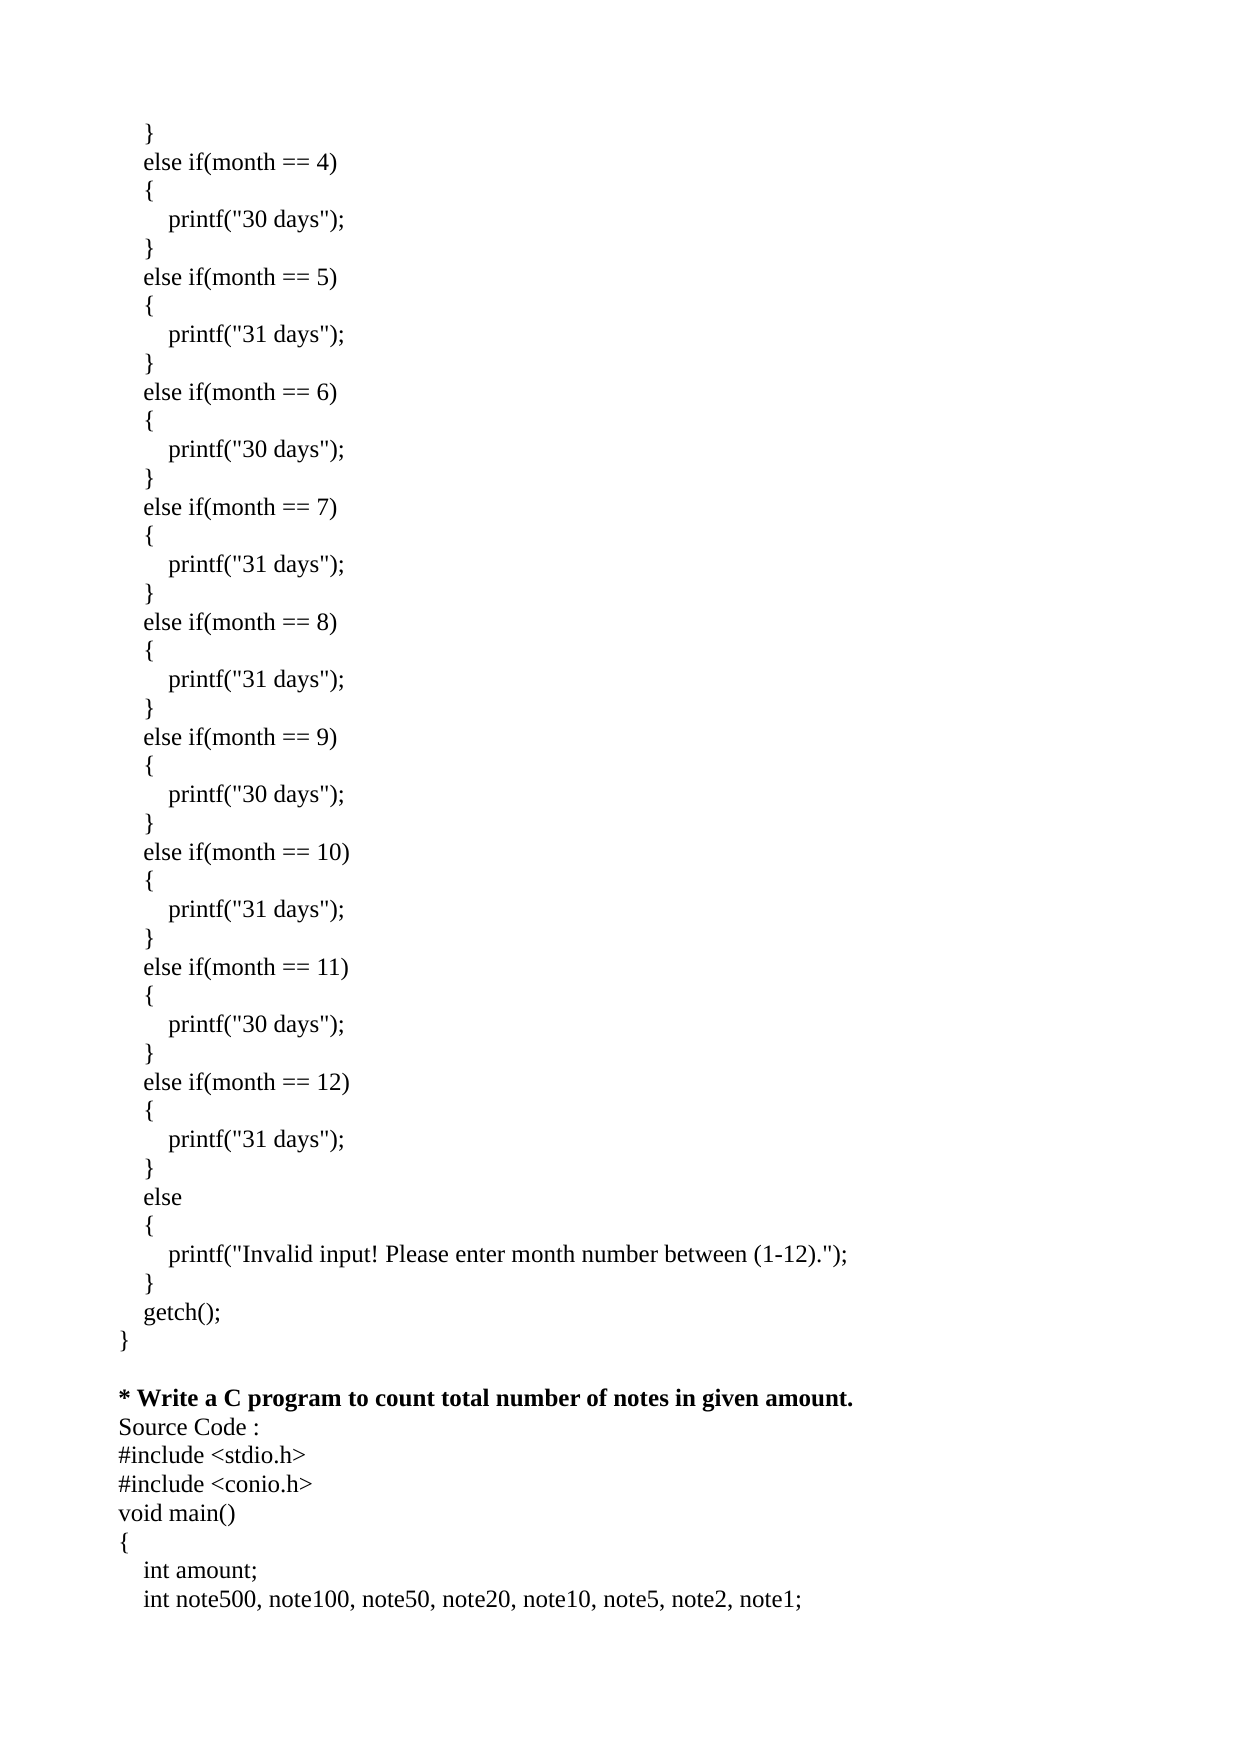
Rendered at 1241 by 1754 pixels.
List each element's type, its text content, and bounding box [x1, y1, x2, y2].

text printf("31 days"); [118, 894, 1122, 923]
text printf("31 days"); [118, 549, 1122, 578]
text { [118, 981, 1122, 1009]
text { [118, 1096, 1122, 1124]
text { [118, 291, 1122, 319]
text } [118, 923, 1122, 952]
text { [118, 521, 1122, 549]
text printf("30 days"); [118, 204, 1122, 233]
text } [118, 1038, 1122, 1067]
text printf("Invalid input! Please enter month number between (1-12)."); [118, 1239, 1122, 1268]
text printf("30 days"); [118, 1009, 1122, 1038]
text else if(month == 8) [118, 607, 1122, 636]
text } [118, 118, 1122, 147]
text { [118, 176, 1122, 204]
text } [118, 693, 1122, 722]
text else if(month == 10) [118, 837, 1122, 866]
text else if(month == 12) [118, 1067, 1122, 1096]
text printf("30 days"); [118, 779, 1122, 808]
text { [118, 636, 1122, 664]
text getch(); [118, 1297, 1122, 1326]
text else if(month == 7) [118, 492, 1122, 521]
text else if(month == 9) [118, 722, 1122, 751]
text int note500, note100, note50, note20, note10, note5, note2, note1; [118, 1584, 1122, 1613]
text else if(month == 5) [118, 262, 1122, 291]
text Source Code : [118, 1412, 1122, 1441]
text { [118, 751, 1122, 779]
text printf("31 days"); [118, 1124, 1122, 1153]
text } [118, 233, 1122, 262]
text } [118, 1268, 1122, 1297]
text } [118, 348, 1122, 377]
text * Write a C program to count total number of notes in given amount. [118, 1383, 1122, 1412]
text else if(month == 6) [118, 377, 1122, 406]
text } [118, 808, 1122, 837]
text { [118, 866, 1122, 894]
text { [118, 406, 1122, 434]
text #include <conio.h> [118, 1469, 1122, 1498]
text { [118, 1211, 1122, 1239]
text } [118, 578, 1122, 607]
text printf("30 days"); [118, 434, 1122, 463]
text else if(month == 4) [118, 147, 1122, 176]
text { [118, 1527, 1122, 1556]
text printf("31 days"); [118, 319, 1122, 348]
text else if(month == 11) [118, 952, 1122, 981]
text else [118, 1182, 1122, 1211]
text int amount; [118, 1556, 1122, 1584]
text printf("31 days"); [118, 664, 1122, 693]
text void main() [118, 1498, 1122, 1527]
text } [118, 1326, 1122, 1354]
text } [118, 1153, 1122, 1182]
text #include <stdio.h> [118, 1441, 1122, 1469]
text } [118, 463, 1122, 492]
